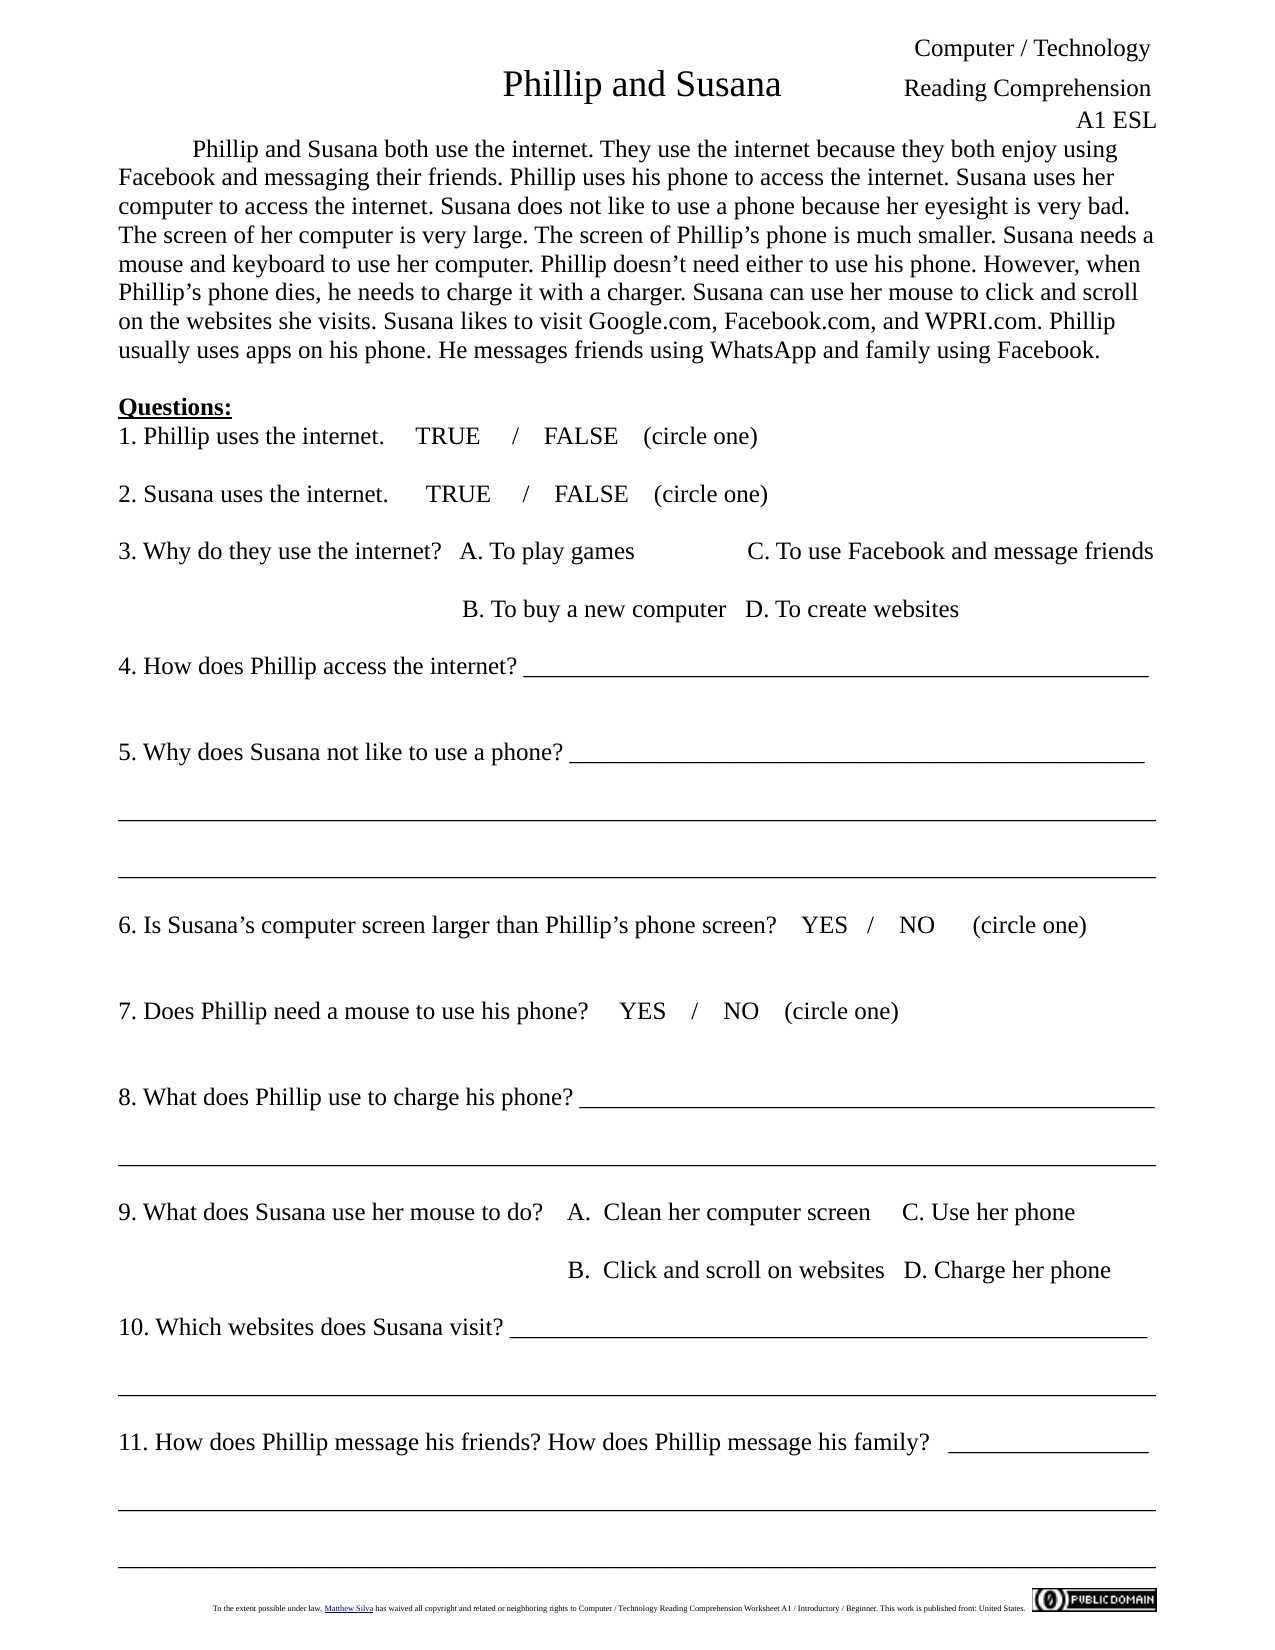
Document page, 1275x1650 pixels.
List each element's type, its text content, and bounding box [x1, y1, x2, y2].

text 1. Phillip uses the internet. TRUE / FALSE (circle one) [118, 421, 1157, 450]
text ___________________________________________________________________________________ [118, 1542, 1157, 1571]
text 6. Is Susana’s computer screen larger than Phillip’s phone screen? YES / NO (circle one) [118, 910, 1157, 939]
text 2. Susana uses the internet. TRUE / FALSE (circle one) [118, 479, 1157, 507]
text 3. Why do they use the internet? A. To play games C. To use Facebook and message friends [118, 536, 1157, 565]
text 5. Why does Susana not like to use a phone? ______________________________________________ [118, 737, 1157, 766]
text ___________________________________________________________________________________ [118, 1485, 1157, 1514]
text ___________________________________________________________________________________ [118, 795, 1157, 824]
text ___________________________________________________________________________________ [118, 852, 1157, 881]
text 9. What does Susana use her mouse to do? A. Clean her computer screen C. Use her phone [118, 1197, 1157, 1226]
text ___________________________________________________________________________________ [118, 1370, 1157, 1399]
text 7. Does Phillip need a mouse to use his phone? YES / NO (circle one) [118, 996, 1157, 1025]
text 10. Which websites does Susana visit? ___________________________________________________ [118, 1312, 1157, 1341]
text ___________________________________________________________________________________ [118, 1140, 1157, 1169]
text B. To buy a new computer D. To create websites [118, 594, 1157, 622]
text Questions: [118, 392, 1157, 421]
picture [1032, 1588, 1157, 1612]
text 4. How does Phillip access the internet? __________________________________________________ [118, 651, 1157, 680]
text 8. What does Phillip use to charge his phone? ______________________________________________ [118, 1082, 1157, 1111]
text 11. How does Phillip message his friends? How does Phillip message his family? ________________ [118, 1427, 1157, 1456]
text B. Click and scroll on websites D. Charge her phone [118, 1255, 1157, 1284]
text Phillip and Susana both use the internet. They use the internet because they both enjoy using Facebook and messaging their friends. Phillip uses his phone to access the internet. Susana uses her computer to access the internet. Susana does not like to use a phone because her eyesight is very bad. The screen of her computer is very large. The screen of Phillip’s phone is much smaller. Susana needs a mouse and keyboard to use her computer. Phillip doesn’t need either to use his phone. However, when Phillip’s phone dies, he needs to charge it with a charger. Susana can use her mouse to click and scroll on the websites she visits. Susana likes to visit Google.com, Facebook.com, and WPRI.com. Phillip usually uses apps on his phone. He messages friends using WhatsApp and family using Facebook. [118, 134, 1157, 364]
